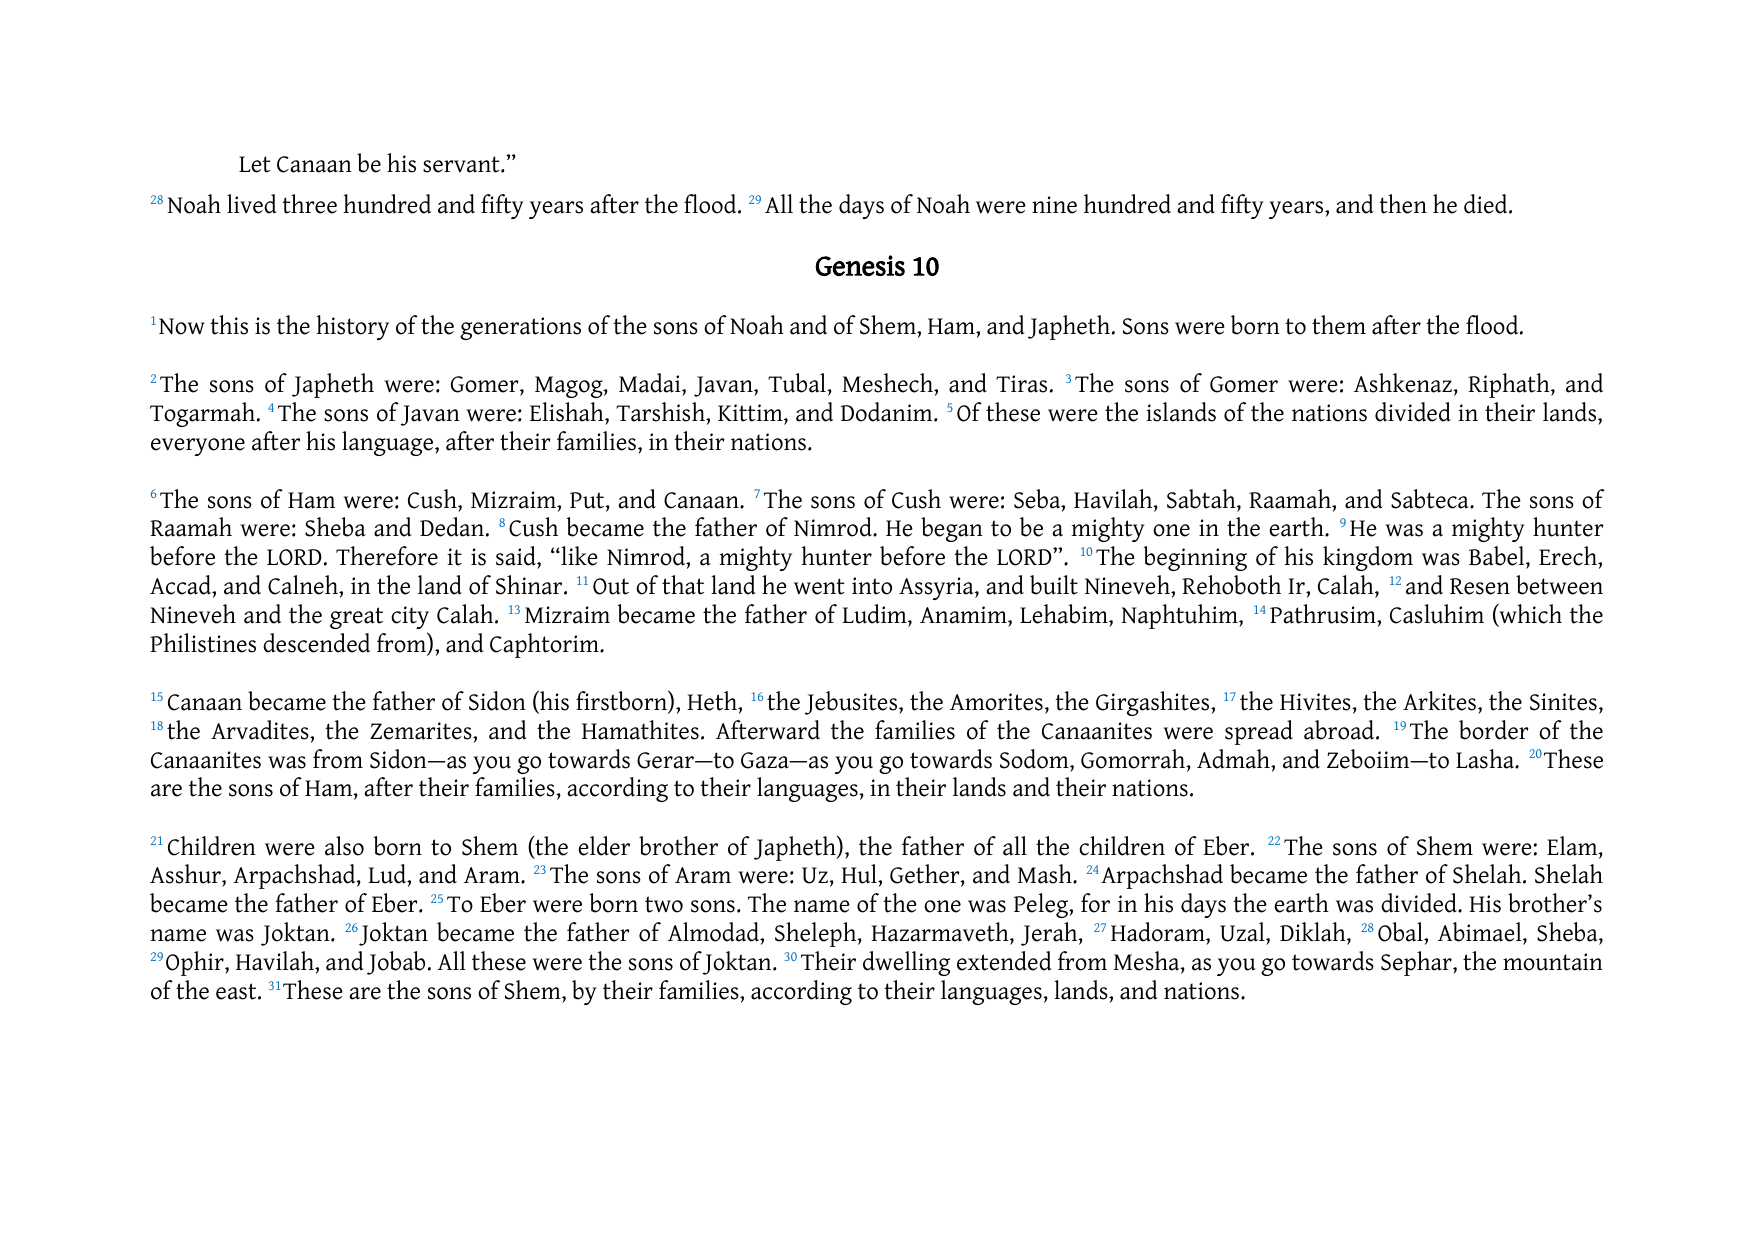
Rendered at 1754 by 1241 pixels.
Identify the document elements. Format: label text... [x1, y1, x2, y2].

text 1 Now this is the history of the generations of the sons of Noah and of Shem, Ham, and Japheth. Sons were born to them after the flood. [150, 312, 1604, 341]
text 21 Children were also born to Shem (the elder brother of Japheth), the father of all the children of Eber. 22 The sons of Shem were: Elam, Asshur, Arpachshad, Lud, and Aram. 23 The sons of Aram were: Uz, Hul, Gether, and Mash. 24 Arpachshad became the father of Shelah. Shelah became the father of Eber. 25 To Eber were born two sons. The name of the one was Peleg, for in his days the earth was divided. His brother’s name was Joktan. 26 Joktan became the father of Almodad, Sheleph, Hazarmaveth, Jerah, 27 Hadoram, Uzal, Diklah, 28 Obal, Abimael, Sheba, 29 Ophir, Havilah, and Jobab. All these were the sons of Joktan. 30 Their dwelling extended from Mesha, as you go towards Sephar, the mountain of the east. 31 These are the sons of Shem, by their families, according to their languages, lands, and nations. [150, 833, 1604, 1006]
text 2 The sons of Japheth were: Gomer, Magog, Madai, Javan, Tubal, Meshech, and Tiras. 3 The sons of Gomer were: Ashkenaz, Riphath, and Togarmah. 4 The sons of Javan were: Elishah, Tarshish, Kittim, and Dodanim. 5 Of these were the islands of the nations divided in their lands, everyone after his language, after their families, in their nations. [150, 370, 1604, 457]
text 28 Noah lived three hundred and fifty years after the flood. 29 All the days of Noah were nine hundred and fifty years, and then he died. [150, 191, 1604, 220]
text 15 Canaan became the father of Sidon (his firstborn), Heth, 16 the Jebusites, the Amorites, the Girgashites, 17 the Hivites, the Arkites, the Sinites, 18 the Arvadites, the Zemarites, and the Hamathites. Afterward the families of the Canaanites were spread abroad. 19 The border of the Canaanites was from Sidon—as you go towards Gerar—to Gaza—as you go towards Sodom, Gomorrah, Admah, and Zeboiim—to Lasha. 20 These are the sons of Ham, after their families, according to their languages, in their lands and their nations. [150, 688, 1604, 804]
text Genesis 10 [150, 249, 1604, 283]
text Let Canaan be his servant.” [209, 150, 1545, 179]
text 6 The sons of Ham were: Cush, Mizraim, Put, and Canaan. 7 The sons of Cush were: Seba, Havilah, Sabtah, Raamah, and Sabteca. The sons of Raamah were: Sheba and Dedan. 8 Cush became the father of Nimrod. He began to be a mighty one in the earth. 9 He was a mighty hunter before the LORD. Therefore it is said, “like Nimrod, a mighty hunter before the LORD”. 10 The beginning of his kingdom was Babel, Erech, Accad, and Calneh, in the land of Shinar. 11 Out of that land he went into Assyria, and built Nineveh, Rehoboth Ir, Calah, 12 and Resen between Nineveh and the great city Calah. 13 Mizraim became the father of Ludim, Anamim, Lehabim, Naphtuhim, 14 Pathrusim, Casluhim (which the Philistines descended from), and Caphtorim. [150, 486, 1604, 659]
